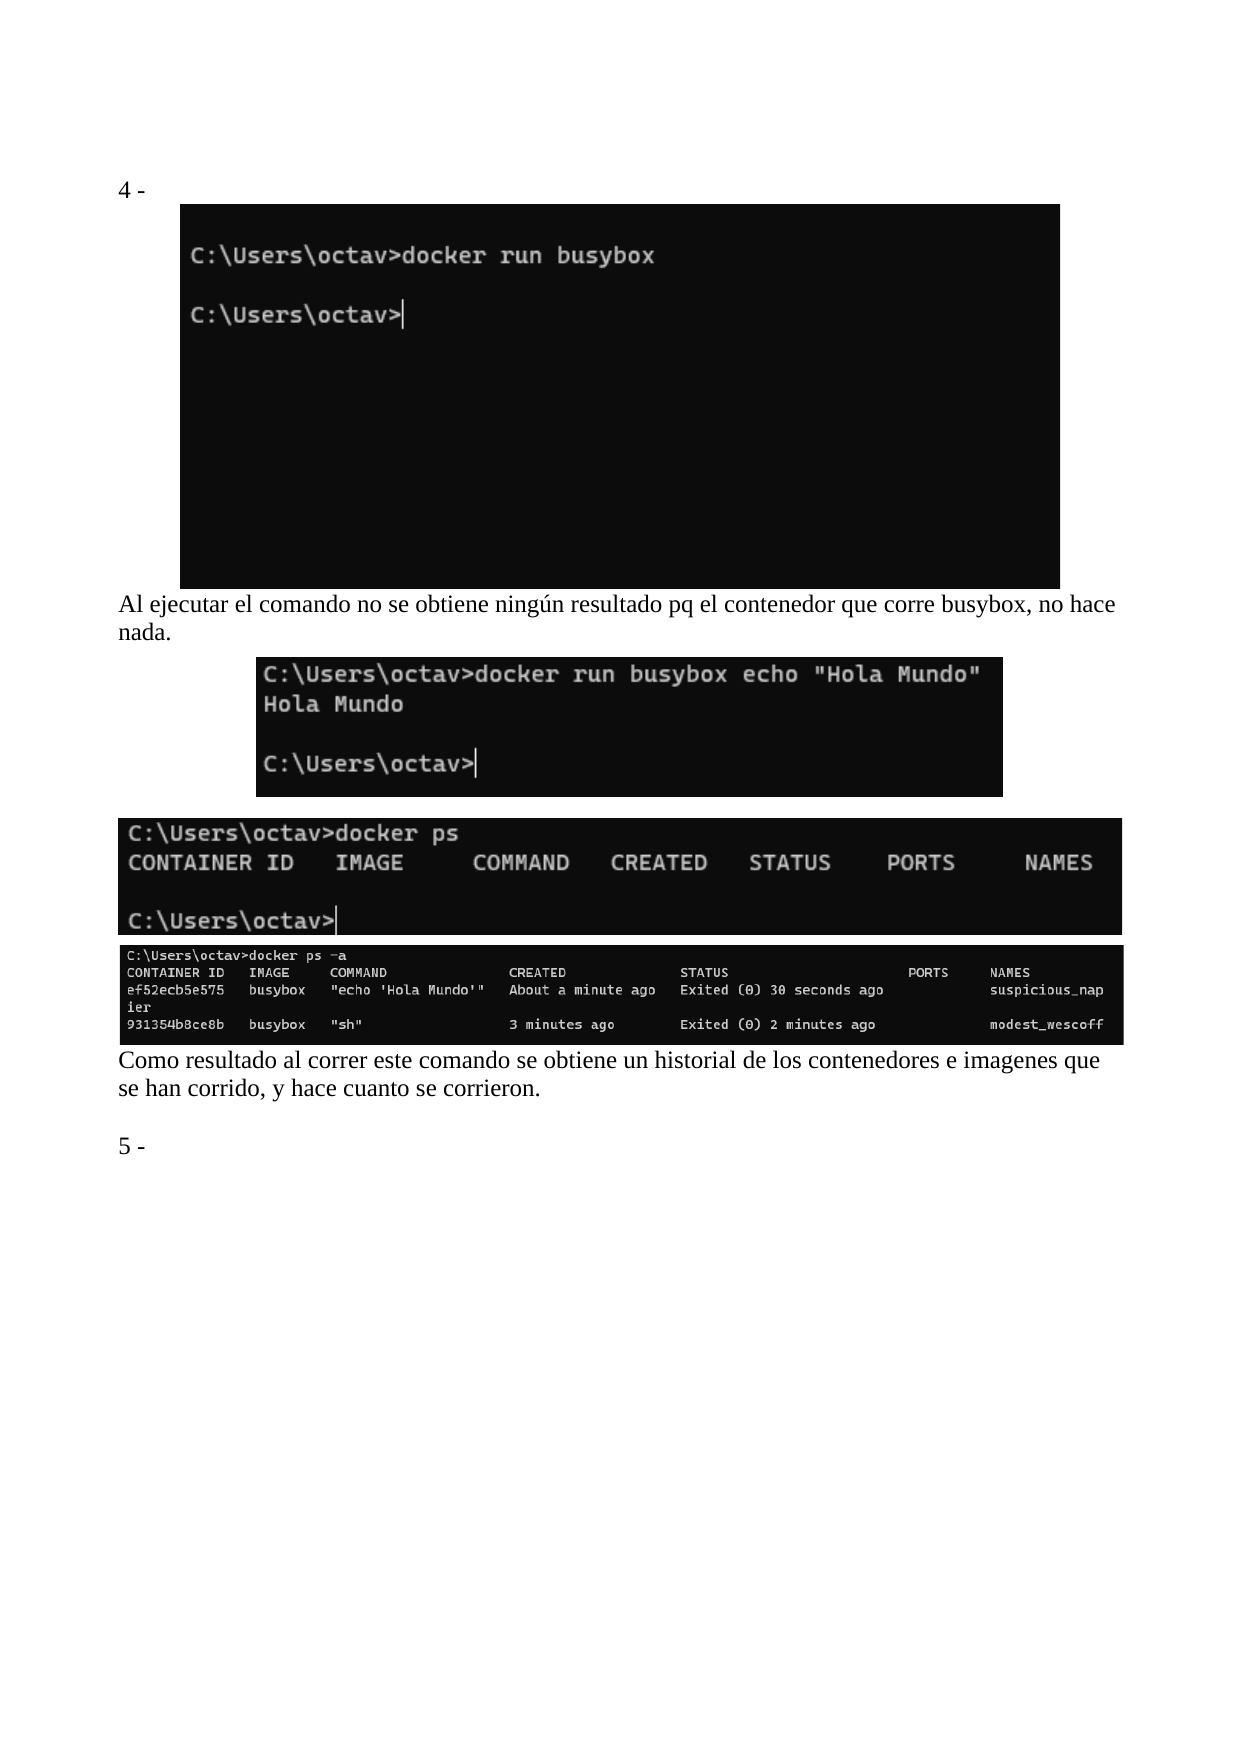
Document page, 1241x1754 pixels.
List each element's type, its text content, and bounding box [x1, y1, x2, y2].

picture [180, 204, 1060, 589]
text Como resultado al correr este comando se obtiene un historial de los contenedores e imagenes que se han corrido, y hace cuanto se corrieron. [118, 935, 1122, 1102]
text Al ejecutar el comando no se obtiene ningún resultado pq el contenedor que corre busybox, no hace nada. [118, 204, 1122, 646]
text 5 - [118, 1131, 1122, 1160]
text 4 - [118, 176, 1122, 204]
picture [256, 657, 1003, 797]
picture [118, 818, 1123, 935]
picture [119, 945, 1124, 1045]
